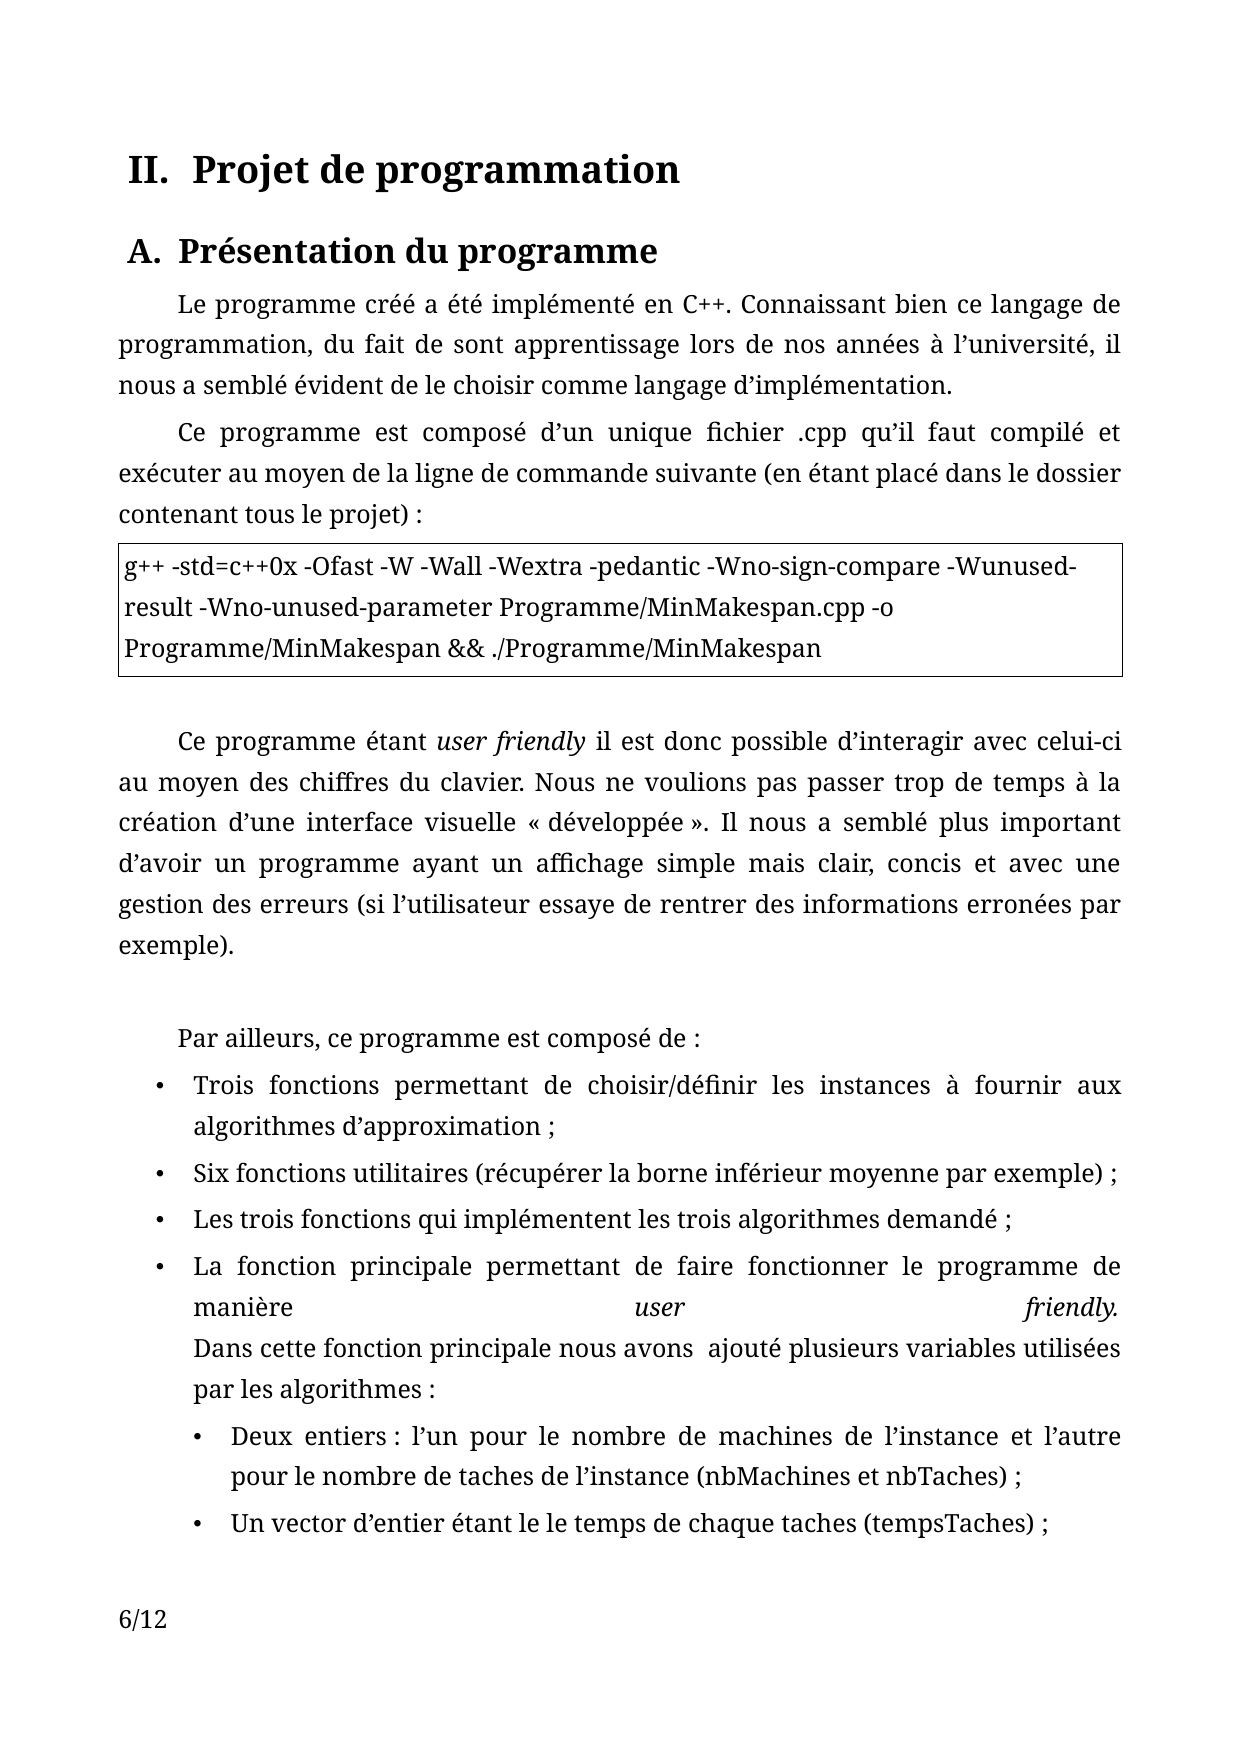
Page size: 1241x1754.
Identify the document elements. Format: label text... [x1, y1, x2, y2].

table_header g++ -std=c++0x -Ofast -W -Wall -Wextra -pedantic -Wno-sign-compare -Wunused-result -Wno-unused-parameter Programme/MinMakespan.cpp -o Programme/MinMakespan && ./Programme/MinMakespan [119, 544, 1122, 676]
list Deux entiers : l’un pour le nombre de machines de l’instance et l’autre pour le nombre de taches de l’instance (nbMachines et nbTaches) ; [193, 1418, 1122, 1493]
list Un vector d’entier étant le le temps de chaque taches (tempsTaches) ; [193, 1506, 1122, 1540]
list Six fonctions utilitaires (récupérer la borne inférieur moyenne par exemple) ; [156, 1155, 1122, 1189]
subtitle Présentation du programme [118, 228, 1122, 274]
list La fonction principale permettant de faire fonctionner le programme de manière user friendly. Dans cette fonction principale nous avons ajouté plusieurs variables utilisées par les algorithmes : [156, 1249, 1122, 1406]
text Par ailleurs, ce programme est composé de : [118, 1021, 1122, 1055]
text Le programme créé a été implémenté en C++. Connaissant bien ce langage de programmation, du fait de sont apprentissage lors de nos années à l’université, il nous a semblé évident de le choisir comme langage d’implémentation. [118, 286, 1122, 402]
list Les trois fonctions qui implémentent les trois algorithmes demandé ; [156, 1202, 1122, 1236]
list Trois fonctions permettant de choisir/définir les instances à fournir aux algorithmes d’approximation ; [156, 1068, 1122, 1143]
text Ce programme étant user friendly il est donc possible d’interagir avec celui-ci au moyen des chiffres du clavier. Nous ne voulions pas passer trop de temps à la création d’une interface visuelle « développée ». Il nous a semblé plus important d’avoir un programme ayant un affichage simple mais clair, concis et avec une gestion des erreurs (si l’utilisateur essaye de rentrer des informations erronées par exemple). [118, 723, 1122, 962]
subtitle Projet de programmation [118, 143, 1122, 195]
text Ce programme est composé d’un unique fichier .cpp qu’il faut compilé et exécuter au moyen de la ligne de commande suivante (en étant placé dans le dossier contenant tous le projet) : [118, 415, 1122, 531]
